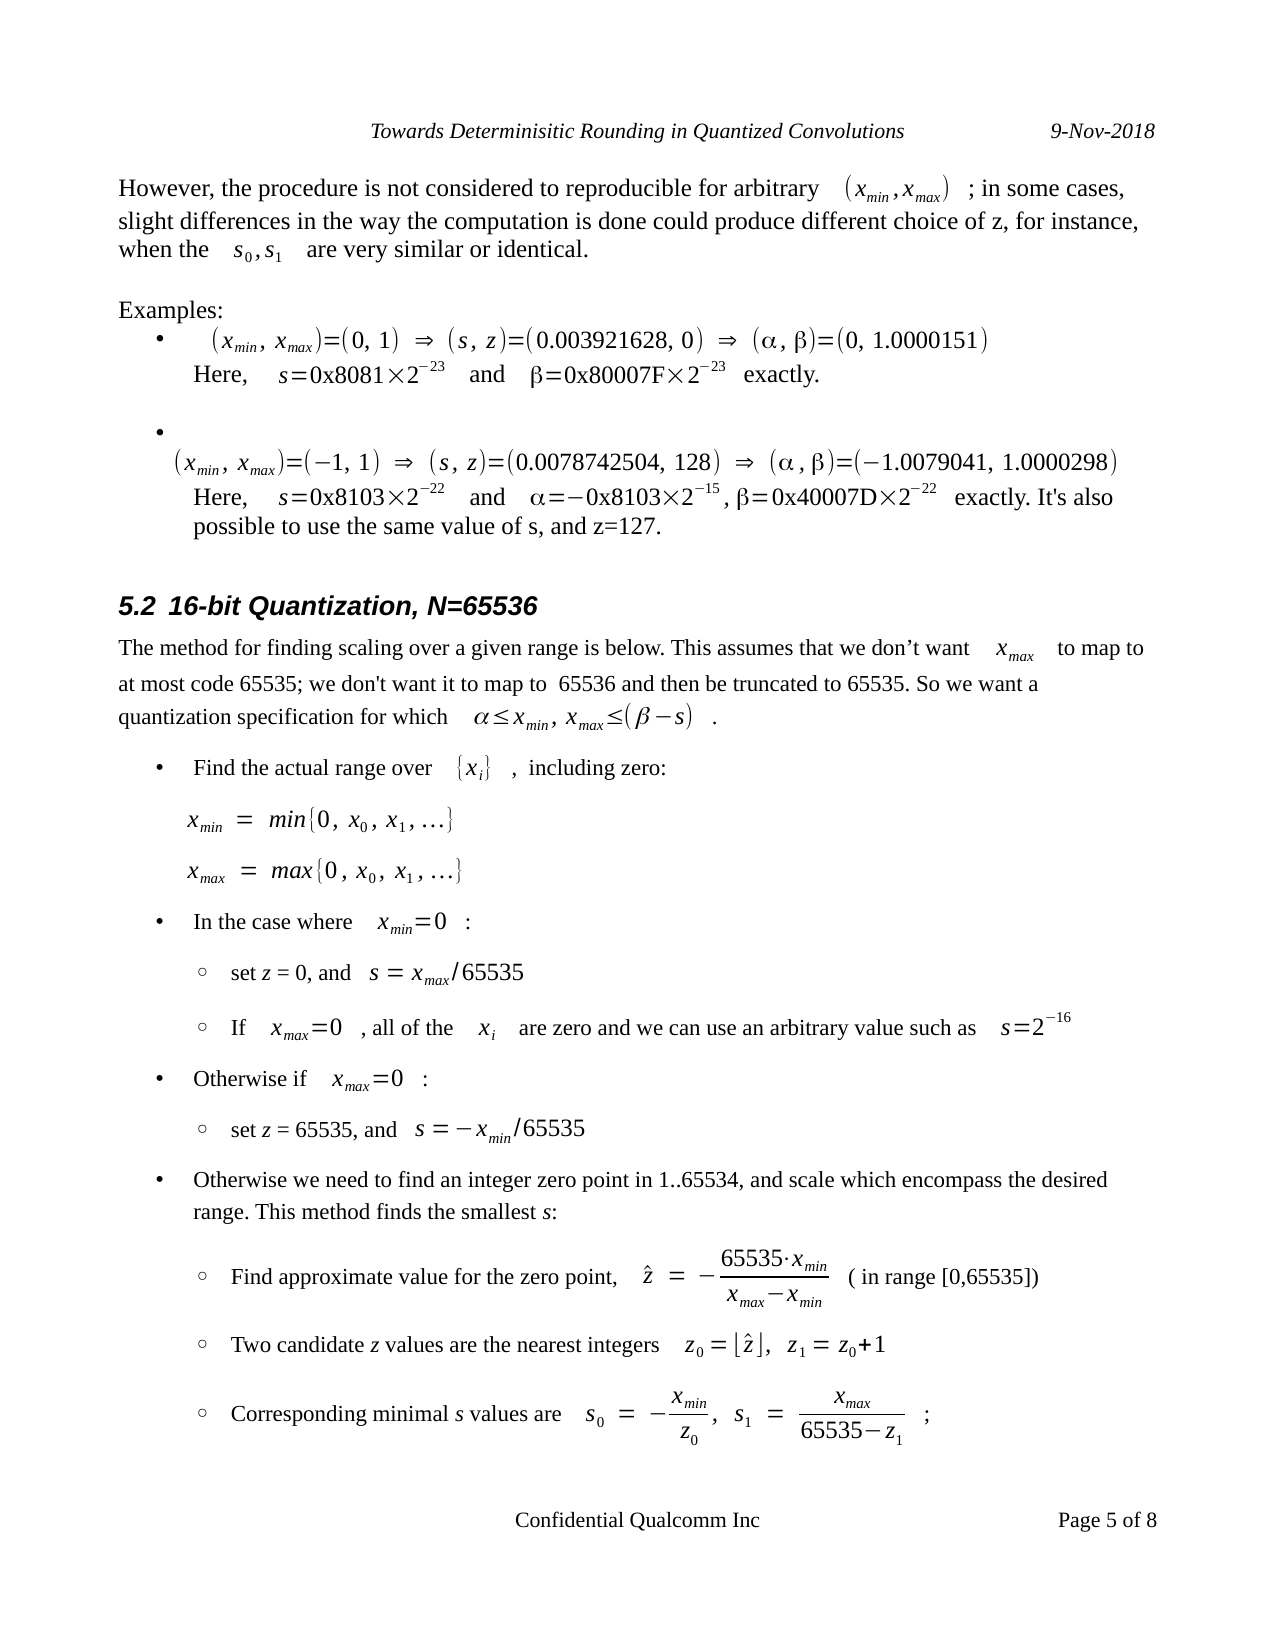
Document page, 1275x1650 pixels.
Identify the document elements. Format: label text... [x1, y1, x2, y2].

list Find approximate value for the zero point, ( in range [0,65535]) [193, 1244, 1157, 1310]
list set z = 65535, and [193, 1115, 1157, 1146]
list Otherwise we need to find an integer zero point in 1..65534, and scale which encompass the desired range. This method finds the smallest s: [156, 1166, 1157, 1224]
list Find the actual range over , including zero: [156, 753, 1157, 785]
list Otherwise if : [156, 1064, 1157, 1095]
list set z = 0, and [193, 958, 1157, 989]
list Corresponding minimal s values are ; [193, 1381, 1157, 1448]
list Here, and exactly. [156, 324, 1157, 389]
text However, the procedure is not considered to reproducible for arbitrary ; in some cases, slight differences in the way the computation is done could produce different choice of z, for instance, when the are very similar or identical. [118, 173, 1157, 267]
text Examples: [118, 296, 1157, 324]
list In the case where : [156, 907, 1157, 938]
text The method for finding scaling over a given range is below. This assumes that we don’t want to map to at most code 65535; we don't want it to map to 65536 and then be truncated to 65535. So we want a quantization specification for which . [118, 633, 1157, 734]
list Here, and exactly. It's also possible to use the same value of s, and z=127. [156, 418, 1157, 540]
subtitle 16-bit Quantization, N=65536 [118, 590, 1157, 621]
list Two candidate z values are the nearest integers [193, 1330, 1157, 1361]
list If , all of the are zero and we can use an arbitrary value such as [193, 1009, 1157, 1044]
